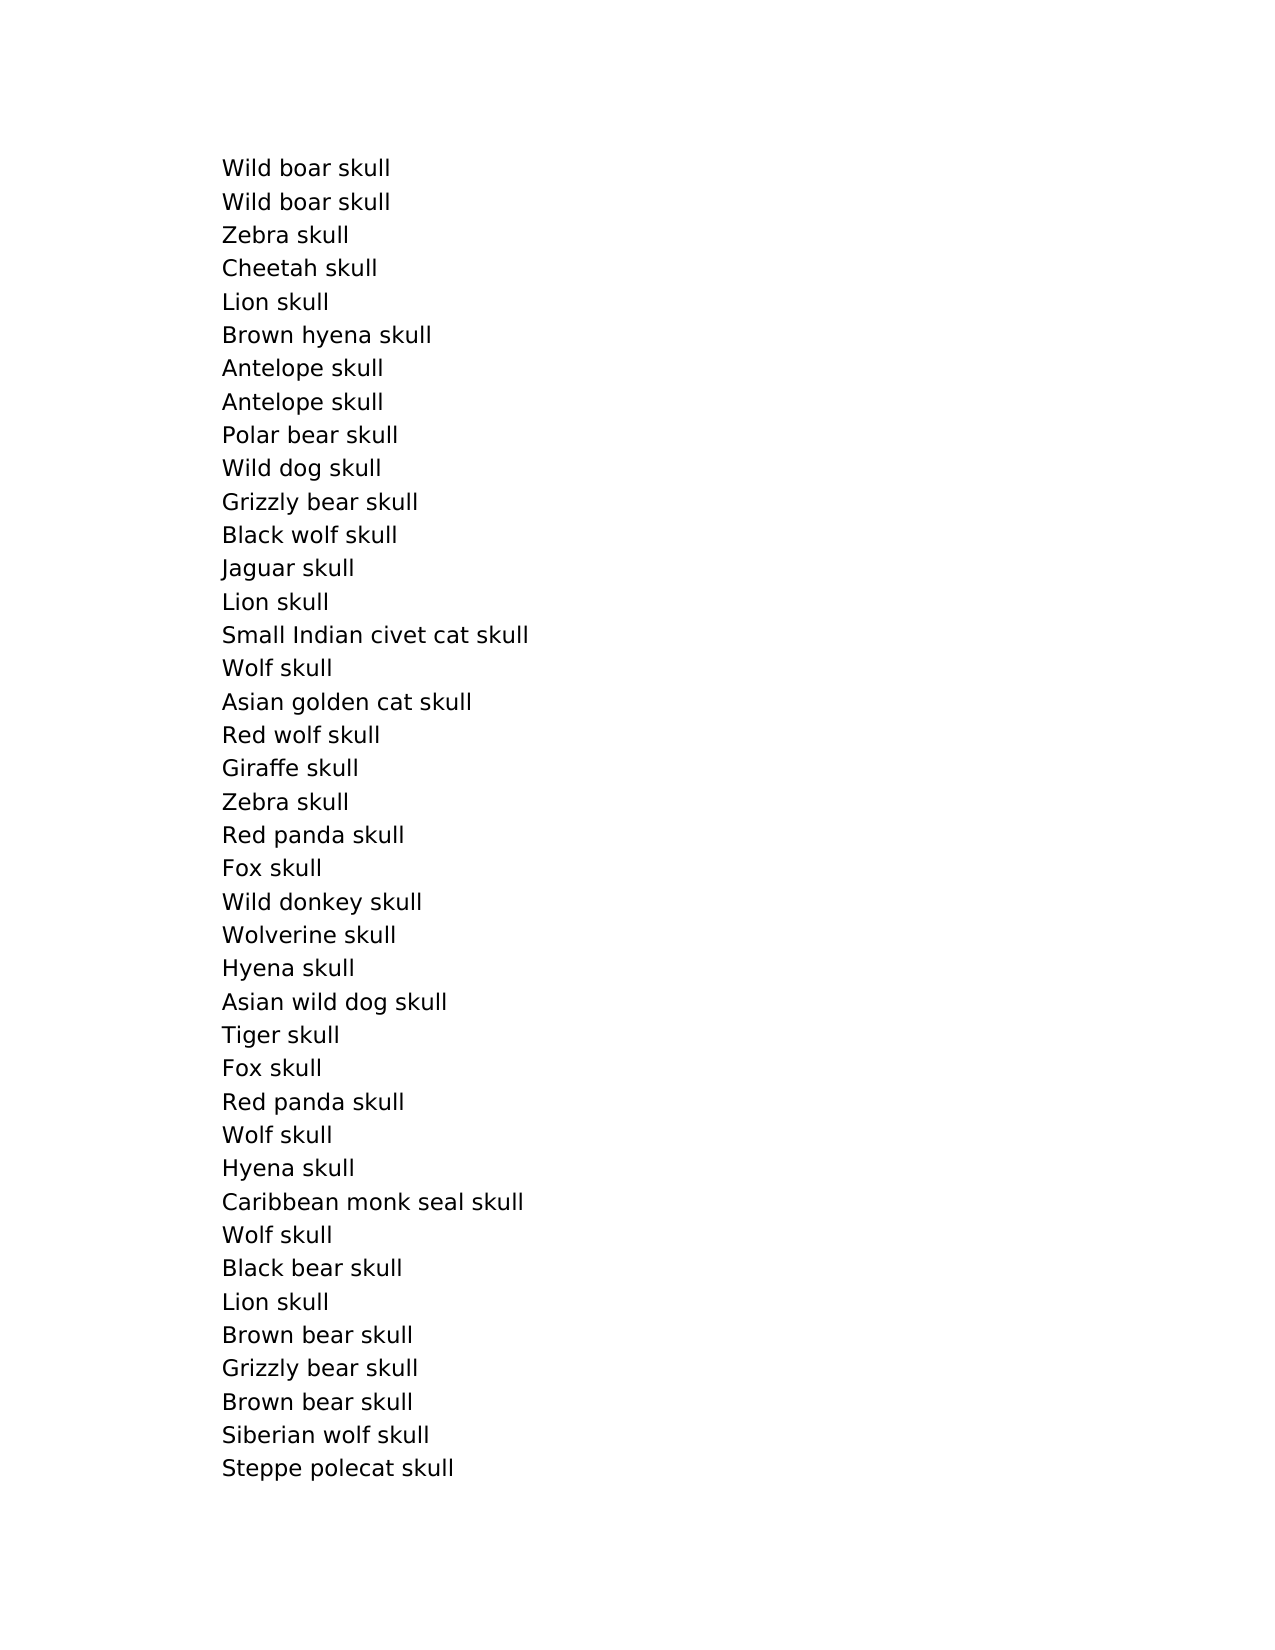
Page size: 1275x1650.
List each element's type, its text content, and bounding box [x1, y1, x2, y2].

text Tiger skull [162, 1017, 1119, 1050]
text Small Indian civet cat skull [162, 617, 1119, 650]
text Wild boar skull [162, 150, 1119, 183]
text Grizzly bear skull [162, 1350, 1119, 1383]
text Wolf skull [162, 650, 1119, 683]
text Wolf skull [162, 1117, 1119, 1150]
text Jaguar skull [162, 550, 1119, 583]
text Lion skull [162, 583, 1119, 617]
text Steppe polecat skull [162, 1450, 1119, 1483]
text Lion skull [162, 1283, 1119, 1317]
text Cheetah skull [162, 250, 1119, 283]
text Brown hyena skull [162, 317, 1119, 350]
text Fox skull [162, 850, 1119, 883]
text Wild donkey skull [162, 883, 1119, 917]
text Red panda skull [162, 1083, 1119, 1117]
text Lion skull [162, 283, 1119, 317]
text Wild boar skull [162, 183, 1119, 217]
text Giraffe skull [162, 750, 1119, 783]
text Hyena skull [162, 950, 1119, 983]
text Wolf skull [162, 1217, 1119, 1250]
text Grizzly bear skull [162, 483, 1119, 517]
text Wild dog skull [162, 450, 1119, 483]
text Black wolf skull [162, 517, 1119, 550]
text Zebra skull [162, 783, 1119, 817]
text Fox skull [162, 1050, 1119, 1083]
text Red panda skull [162, 817, 1119, 850]
text Asian golden cat skull [162, 683, 1119, 717]
text Hyena skull [162, 1150, 1119, 1183]
text Antelope skull [162, 350, 1119, 383]
text Asian wild dog skull [162, 983, 1119, 1017]
text Brown bear skull [162, 1317, 1119, 1350]
text Red wolf skull [162, 717, 1119, 750]
text Black bear skull [162, 1250, 1119, 1283]
text Polar bear skull [162, 417, 1119, 450]
text Brown bear skull [162, 1383, 1119, 1417]
text Siberian wolf skull [162, 1417, 1119, 1450]
text Antelope skull [162, 383, 1119, 417]
text Caribbean monk seal skull [162, 1183, 1119, 1217]
text Wolverine skull [162, 917, 1119, 950]
text Zebra skull [162, 217, 1119, 250]
